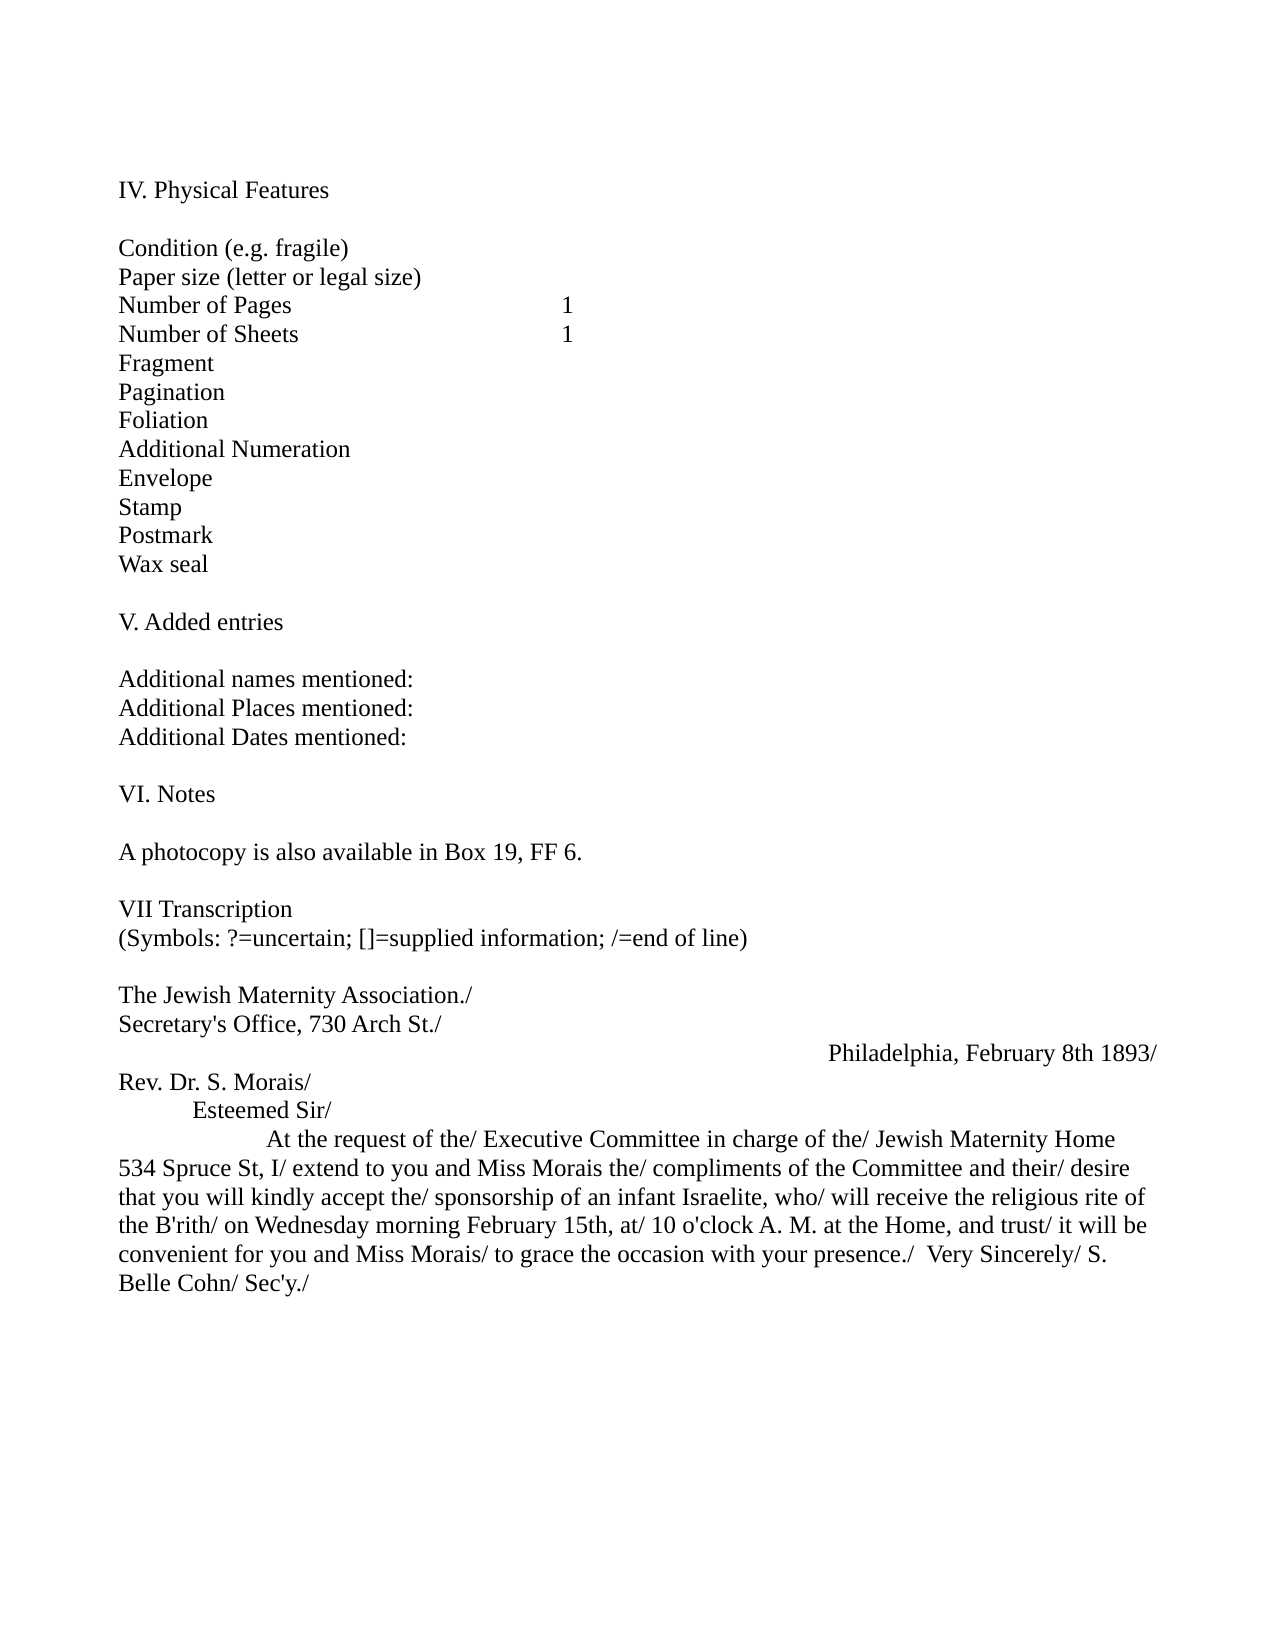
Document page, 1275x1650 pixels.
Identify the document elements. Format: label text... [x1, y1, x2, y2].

text Secretary's Office, 730 Arch St./ [118, 1009, 1157, 1038]
text Esteemed Sir/ [118, 1096, 1157, 1124]
text Rev. Dr. S. Morais/ [118, 1067, 1157, 1096]
text Philadelphia, February 8th 1893/ [118, 1038, 1157, 1067]
text Pagination [118, 377, 1157, 406]
text Number of Pages 1 [118, 291, 1157, 319]
text V. Added entries [118, 607, 1157, 636]
text Foliation [118, 406, 1157, 434]
text Fragment [118, 348, 1157, 377]
text Number of Sheets 1 [118, 319, 1157, 348]
text Paper size (letter or legal size) [118, 262, 1157, 291]
text Additional Places mentioned: [118, 693, 1157, 722]
text Postma rk [118, 521, 1157, 549]
text (Symbols: ?=uncertain; []=supplied information; /=end of line) [118, 923, 1157, 952]
text Additional names mentioned: [118, 664, 1157, 693]
text Wax seal [118, 549, 1157, 578]
text Envelope [118, 463, 1157, 492]
text Condition (e.g. fragile) [118, 233, 1157, 262]
text IV. Physical Features [118, 176, 1157, 204]
text Additional Dates mentioned: [118, 722, 1157, 751]
text VI. Notes [118, 779, 1157, 808]
text Additional Numeration [118, 434, 1157, 463]
text At the request of the/ Executive Committee in charge of the/ Jewish Maternity Home 534 Spruce St, I/ extend to you and Miss Morais the/ compliments of the Committee and their/ desire that you will kindly accept the/ sponsorship of an infant Israelite, who/ will receive the religious rite of the B'rith/ on Wednesday morning February 15th, at/ 10 o'clock A. M. at the Home, and trust/ it will be convenient for you and Miss Morais/ to grace the occasion with your presence./ Very Sincerely/ S. Belle Cohn/ Sec'y./ [118, 1124, 1157, 1297]
text The Jewish Maternity Association./ [118, 981, 1157, 1009]
text Stamp [118, 492, 1157, 521]
text A photocopy is also available in Box 19, FF 6. [118, 837, 1157, 866]
text VII Transcription [118, 894, 1157, 923]
